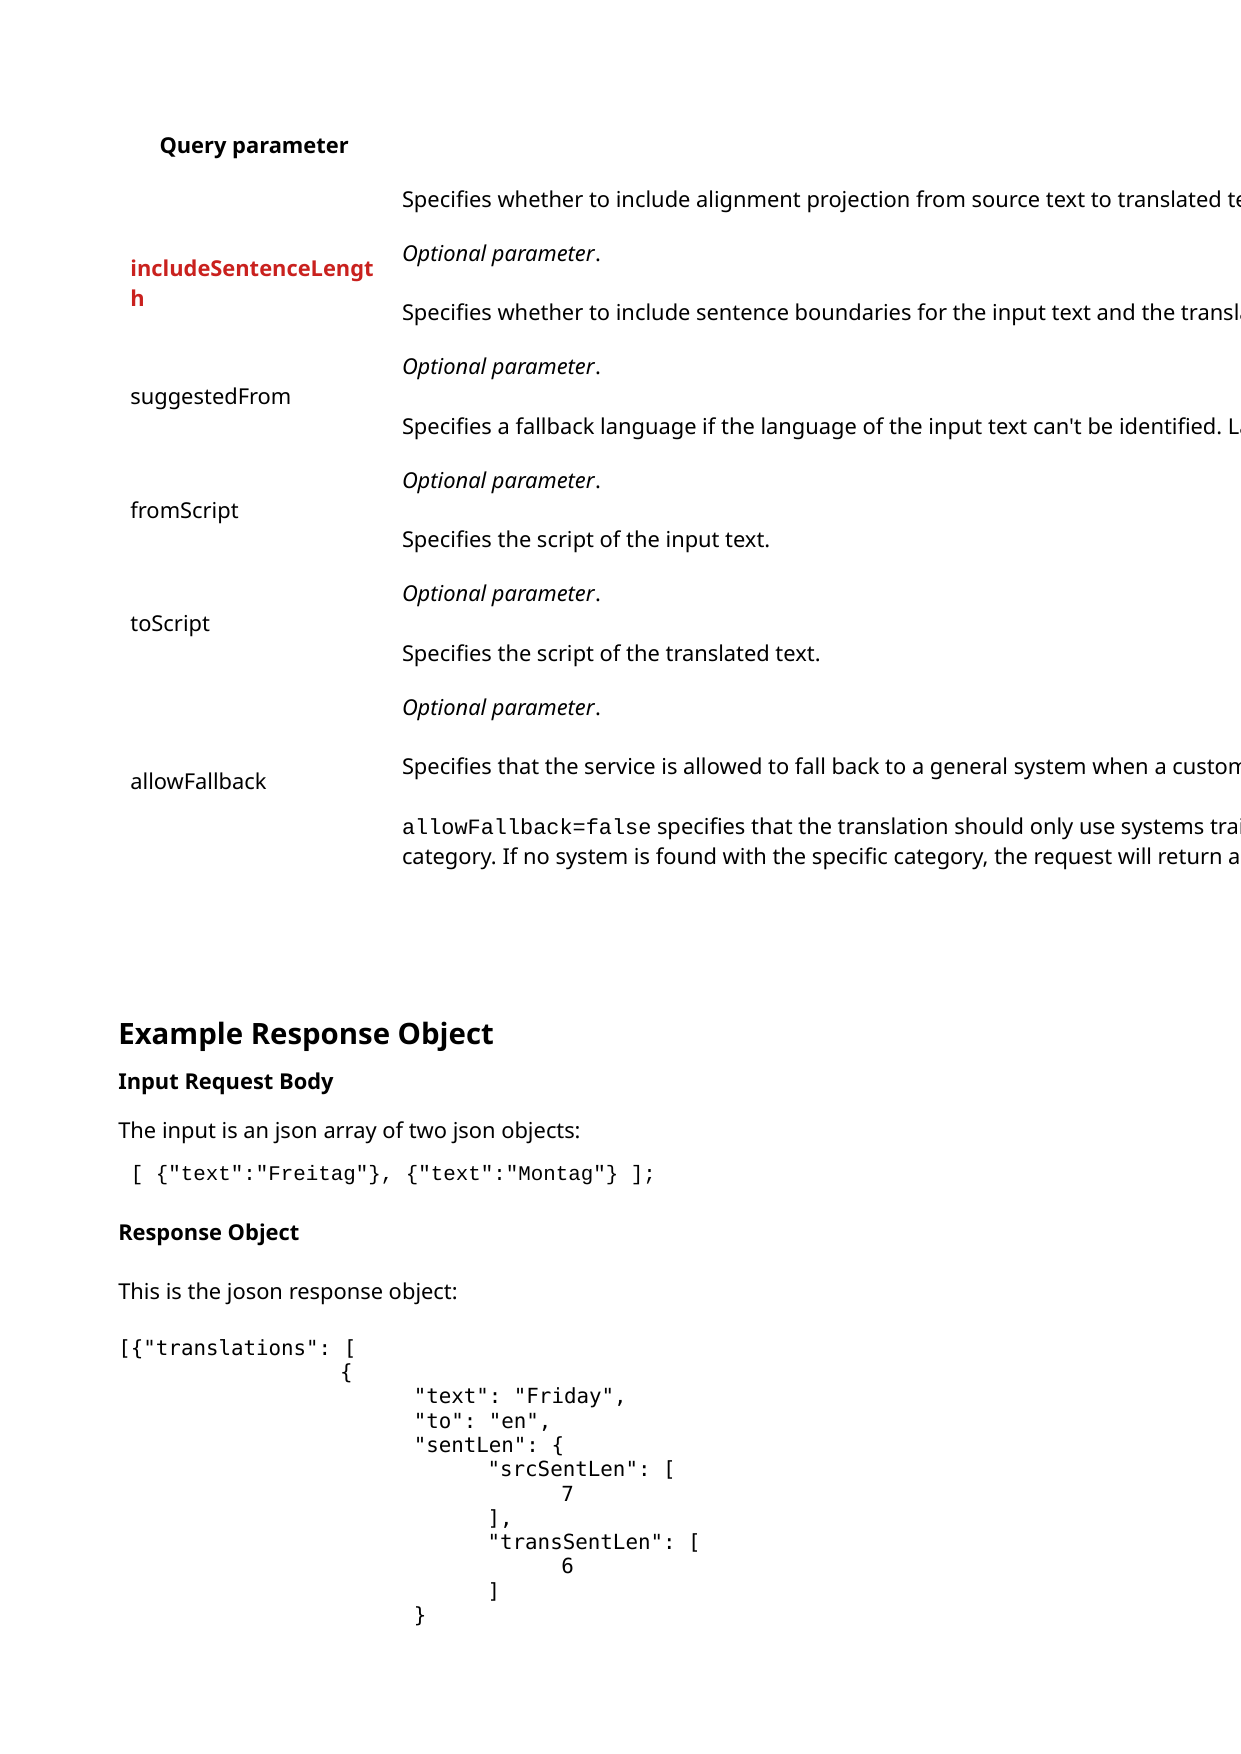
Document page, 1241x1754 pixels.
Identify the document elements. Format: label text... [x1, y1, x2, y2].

text "text": "Friday", [118, 1384, 1122, 1409]
text "sentLen": { [118, 1433, 1122, 1457]
text } [118, 1603, 1122, 1627]
text [{"translations": [ [118, 1336, 1122, 1360]
table_cell Optional parameter. Specifies that the service is allowed to fall back to a general system when a custom system does not exist. Possible values are: true (default) or false. allowFallback=false specifies that the translation should only use systems trained for the category specified by the request. If a translation for language X to language Y requires chaining through a pivot language E, then all the systems in the chain (X->E and E->Y) will need to be custom and have the same category. If no system is found with the specific category, the request will return a 400 status code. allowFallback=true specifies that the service is allowed to fall back to a general system when a custom system does not exist. [390, 680, 1240, 883]
table_cell fromScript [118, 453, 390, 566]
text Input Request Body [118, 1066, 1122, 1096]
text 7 [118, 1482, 1122, 1506]
table_header Description [390, 118, 1240, 172]
text 6 [118, 1554, 1122, 1579]
text This is the joson response object: [118, 1276, 1122, 1306]
text Response Object [118, 1217, 1122, 1247]
text ], [118, 1506, 1122, 1530]
table_cell toScript [118, 566, 390, 679]
table_cell allowFallback [118, 680, 390, 883]
table_cell Optional parameter. Specifies the script of the input text. [390, 453, 1240, 566]
table_cell includeSentenceLength [118, 226, 390, 339]
text { [118, 1360, 1122, 1384]
table_cell suggestedFrom [118, 339, 390, 453]
text "srcSentLen": [ [118, 1457, 1122, 1482]
text The input is an json array of two json objects: [118, 1114, 1122, 1144]
table_cell Optional parameter. Specifies the script of the translated text. [390, 566, 1240, 679]
text ] [118, 1579, 1122, 1603]
table_header Query parameter [118, 118, 390, 172]
table_cell Optional parameter. Specifies whether to include alignment projection from source text to translated text. Possible values are: true or false (default). [390, 172, 1240, 226]
text [ {"text":"Freitag"}, {"text":"Montag"} ]; [118, 1163, 1122, 1187]
subtitle Example Response Object [118, 1013, 1122, 1053]
table_cell [118, 172, 390, 226]
table_cell Optional parameter. Specifies whether to include sentence boundaries for the input text and the translated text. Possible values are: true or false (default). [390, 226, 1240, 339]
table_cell Optional parameter. Specifies a fallback language if the language of the input text can't be identified. Language autodetection is applied when the from parameter is omitted. If detection fails, the suggestedFrom language will be assumed. [390, 339, 1240, 453]
text "transSentLen": [ [118, 1530, 1122, 1554]
text "to": "en", [118, 1409, 1122, 1433]
